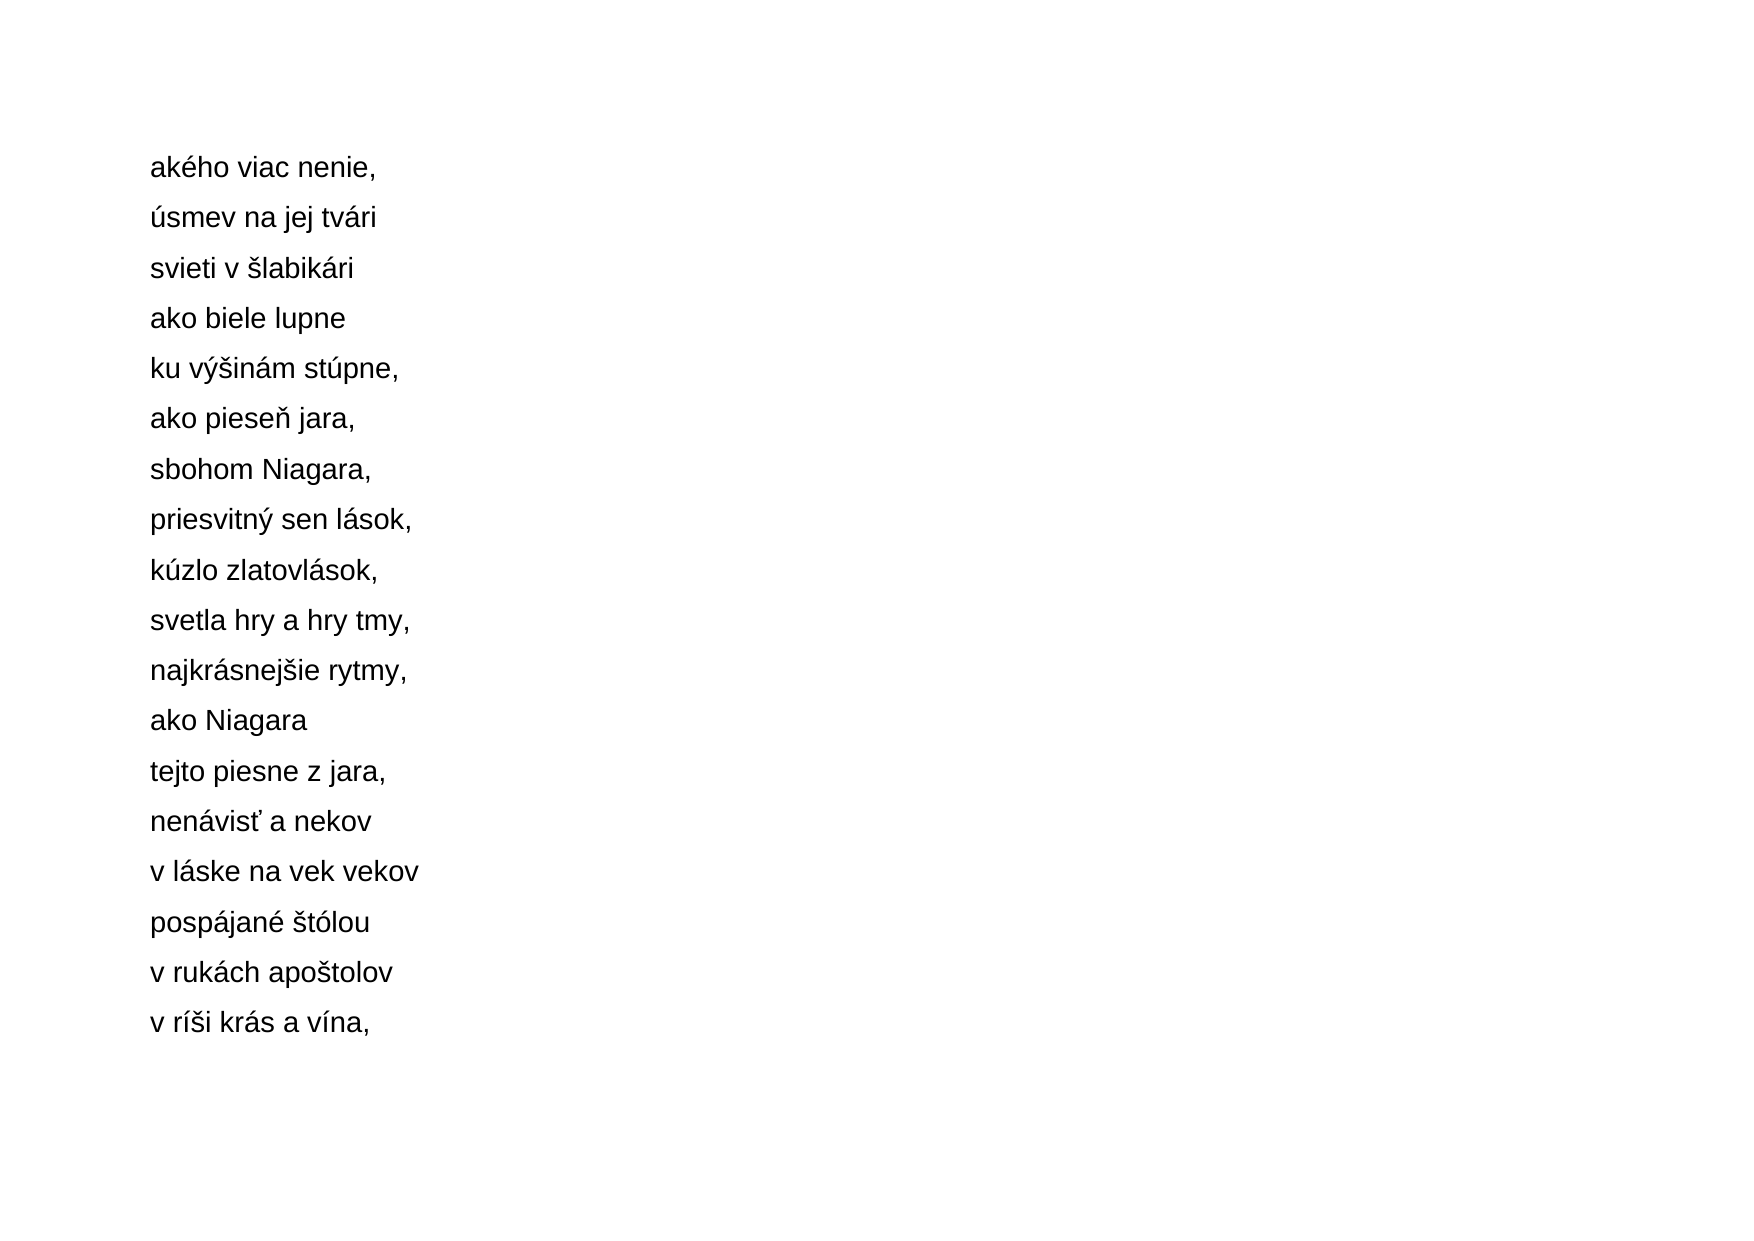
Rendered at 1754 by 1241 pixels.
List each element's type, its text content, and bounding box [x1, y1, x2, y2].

text svetla hry a hry tmy, [150, 603, 1243, 636]
text kúzlo zlatovlások, [150, 552, 1243, 586]
text úsmev na jej tvári [150, 200, 1243, 234]
text sbohom Niagara, [150, 452, 1243, 485]
text priesvitný sen lások, [150, 502, 1243, 536]
text tejto piesne z jara, [150, 754, 1243, 787]
text ako biele lupne [150, 301, 1243, 334]
text v láske na vek vekov [150, 854, 1243, 888]
text v rukách apoštolov [150, 955, 1243, 988]
text nenávisť a nekov [150, 804, 1243, 838]
text akého viac nenie, [150, 150, 1243, 183]
text v ríši krás a vína, [150, 1005, 1243, 1039]
text najkrásnejšie rytmy, [150, 653, 1243, 687]
text svieti v šlabikári [150, 251, 1243, 284]
text ako Niagara [150, 703, 1243, 737]
text ku výšinám stúpne, [150, 351, 1243, 385]
text ako pieseň jara, [150, 402, 1243, 435]
text pospájané štólou [150, 905, 1243, 938]
